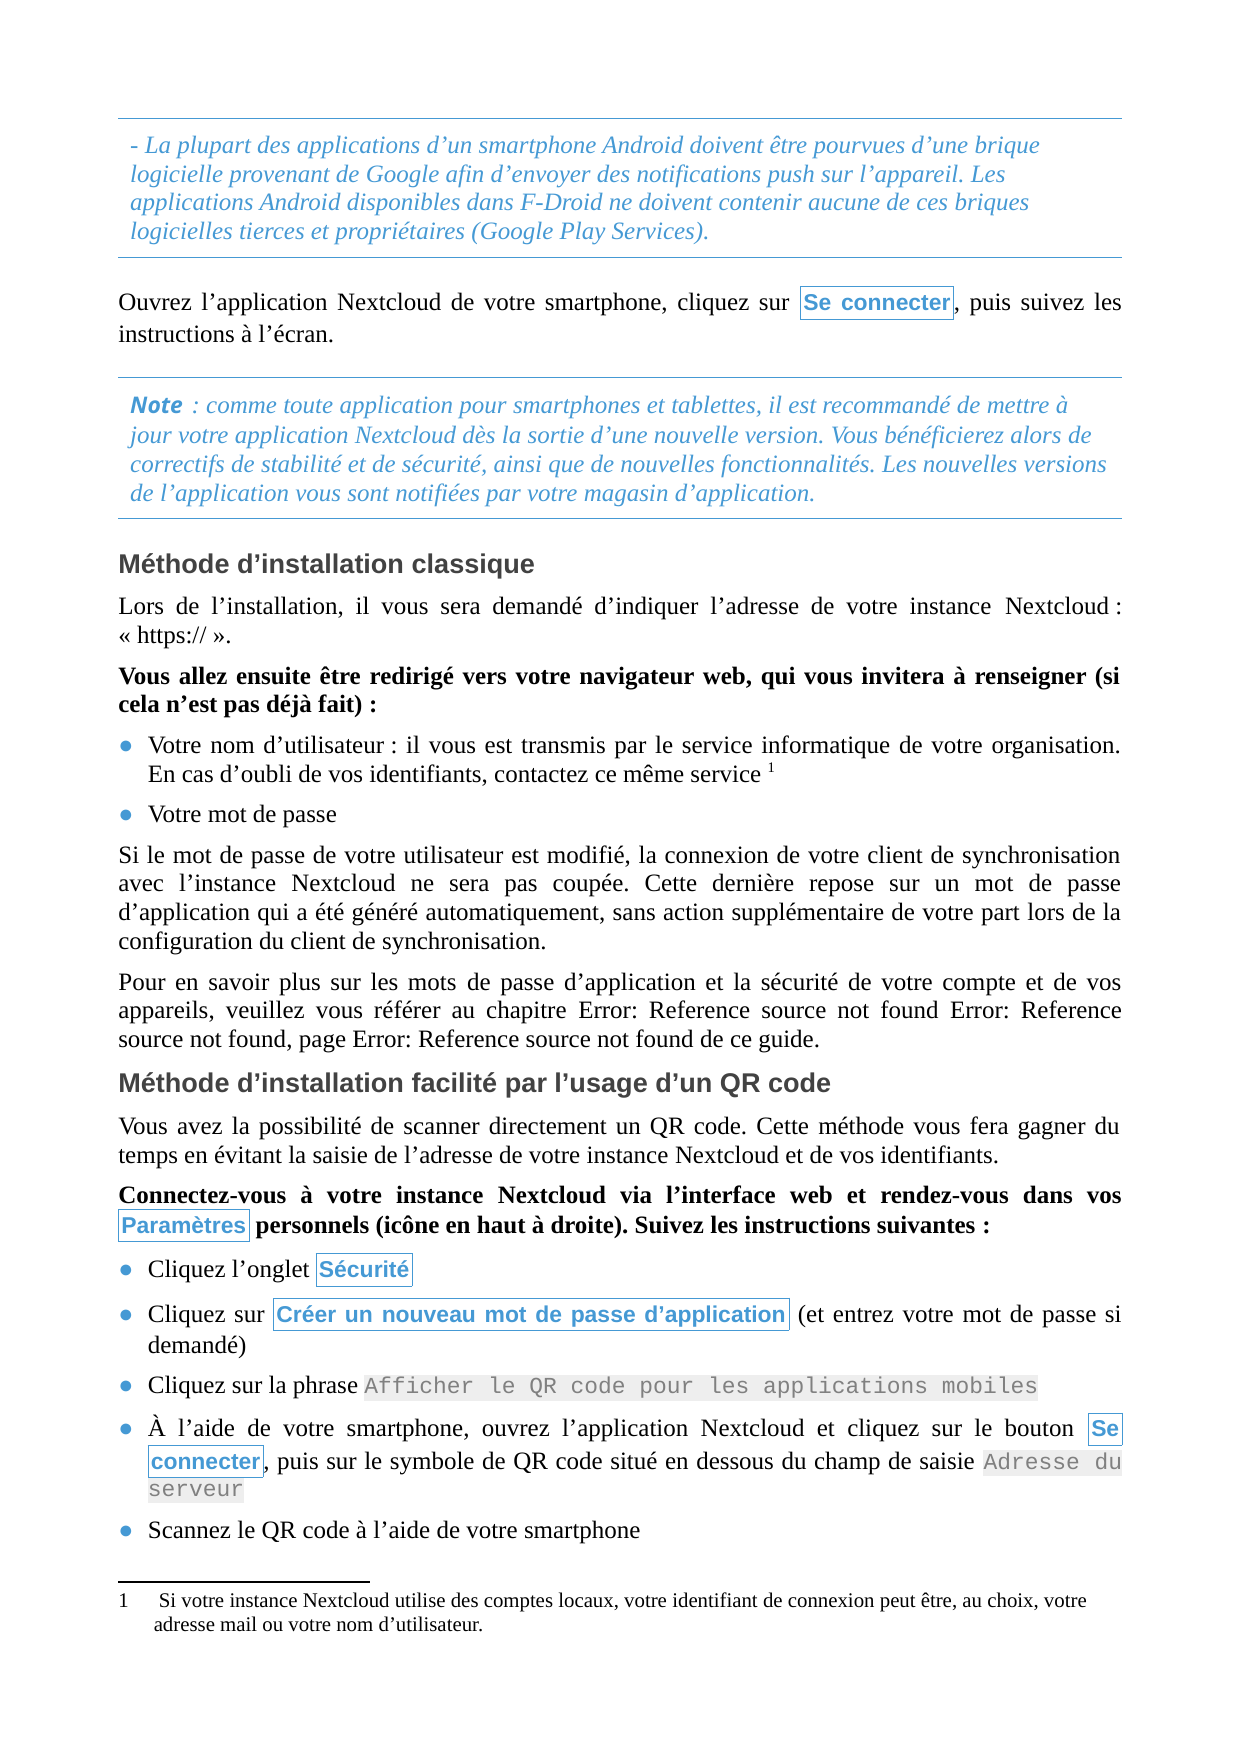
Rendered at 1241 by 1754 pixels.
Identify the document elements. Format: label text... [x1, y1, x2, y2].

subtitle Méthode d’installation classique [118, 548, 1122, 579]
list À l’aide de votre smartphone, ouvrez l’application Nextcloud et cliquez sur le bouton Se connecter, puis sur le symbole de QR code situé en dessous du champ de saisie Adresse du serveur [118, 1412, 1122, 1503]
list Si votre instance Nextcloud utilise des comptes locaux, votre identifiant de connexion peut être, au choix, votre adresse mail ou votre nom d’utilisateur. [118, 1588, 1122, 1636]
list Cliquez l’onglet [118, 1253, 316, 1286]
text Vous allez ensuite être redirigé vers votre navigateur web, qui vous invitera à renseigner (si cela n’est pas déjà fait) : [118, 661, 1122, 718]
text Note : comme toute application pour smartphones et tablettes, il est recommandé de mettre à jour votre application Nextcloud dès la sortie d’une nouvelle version. Vous bénéficierez alors de correctifs de stabilité et de sécurité, ainsi que de nouvelles fonctionnalités. Les nouvelles versions de l’application vous sont notifiées par votre magasin d’application. [118, 378, 1122, 518]
text Lors de l’installation, il vous sera demandé d’indiquer l’adresse de votre instance Nextcloud : « https:// ». [118, 591, 1122, 649]
text Connectez-vous à votre instance Nextcloud via l’interface web et rendez-vous dans vos Paramètres personnels (icône en haut à droite). Suivez les instructions suivantes : [118, 1180, 1122, 1242]
list Votre mot de passe [118, 799, 1122, 828]
list Cliquez sur la phrase Afficher le QR code pour les applications mobiles [118, 1370, 1122, 1401]
text - La plupart des applications d’un smartphone Android doivent être pourvues d’une brique logicielle provenant de Google afin d’envoyer des notifications push sur l’appareil. Les applications Android disponibles dans F-Droid ne doivent contenir aucune de ces briques logicielles tierces et propriétaires (Google Play Services). [118, 119, 1122, 257]
subtitle Méthode d’installation facilité par l’usage d’un QR code [118, 1067, 1122, 1099]
list Cliquez sur Créer un nouveau mot de passe d’application (et entrez votre mot de passe si demandé) [118, 1297, 1122, 1359]
list [413, 1253, 1122, 1286]
text Vous avez la possibilité de scanner directement un QR code. Cette méthode vous fera gagner du temps en évitant la saisie de l’adresse de votre instance Nextcloud et de vos identifiants. [118, 1111, 1122, 1169]
list Sécurité [317, 1254, 412, 1286]
text Ouvrez l’application Nextcloud de votre smartphone, cliquez sur Se connecter, puis suivez les instructions à l’écran. [118, 286, 1122, 347]
list Votre nom d’utilisateur : il vous est transmis par le service informatique de votre organisation. En cas d’oubli de vos identifiants, contactez ce même service [118, 730, 1122, 787]
text Si le mot de passe de votre utilisateur est modifié, la connexion de votre client de synchronisation avec l’instance Nextcloud ne sera pas coupée. Cette dernière repose sur un mot de passe d’application qui a été généré automatiquement, sans action supplémentaire de votre part lors de la configuration du client de synchronisation. [118, 840, 1122, 955]
text Pour en savoir plus sur les mots de passe d’application et la sécurité de votre compte et de vos appareils, veuillez vous référer au chapitre Erreur : source de la référence non trouvée Erreur : source de la référence non trouvée, page Erreur : source de la référence non trouvée de ce guide. [118, 967, 1122, 1053]
list Scannez le QR code à l’aide de votre smartphone [118, 1515, 1122, 1544]
